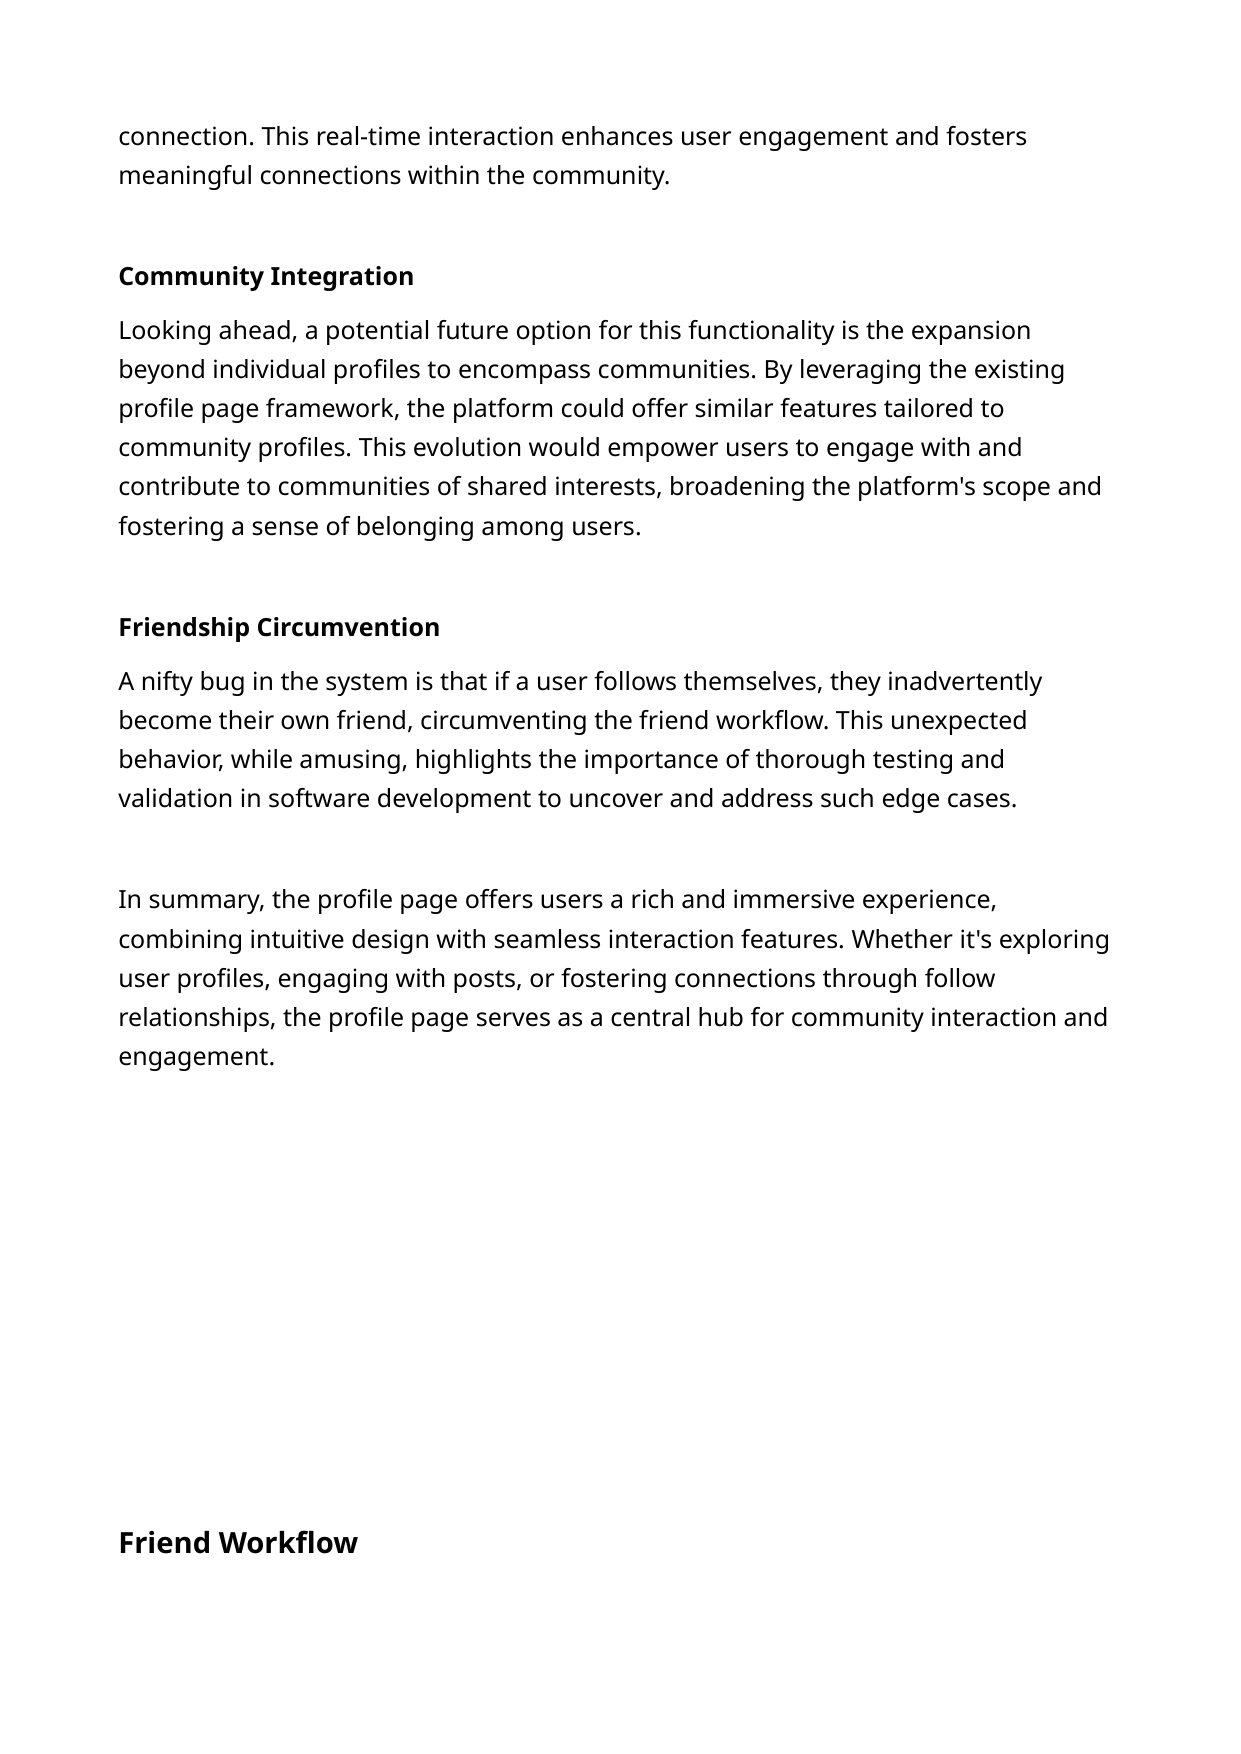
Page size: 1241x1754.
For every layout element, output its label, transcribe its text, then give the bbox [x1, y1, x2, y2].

text Friend Workflow [118, 1523, 1122, 1562]
text Friendship Circumvention [118, 609, 1122, 644]
text connection. This real-time interaction enhances user engagement and fosters meaningful connections within the community. [118, 118, 1122, 191]
text In summary, the profile page offers users a rich and immersive experience, combining intuitive design with seamless interaction features. Whether it's exploring user profiles, engaging with posts, or fostering connections through follow relationships, the profile page serves as a central hub for community interaction and engagement. [118, 882, 1122, 1073]
text A nifty bug in the system is that if a user follows themselves, they inadvertently become their own friend, circumventing the friend workflow. This unexpected behavior, while amusing, highlights the importance of thorough testing and validation in software development to uncover and address such edge cases. [118, 663, 1122, 815]
text Community Integration [118, 259, 1122, 293]
text Looking ahead, a potential future option for this functionality is the expansion beyond individual profiles to encompass communities. By leveraging the existing profile page framework, the platform could offer similar features tailored to community profiles. This evolution would empower users to engage with and contribute to communities of shared interests, broadening the platform's scope and fostering a sense of belonging among users. [118, 312, 1122, 542]
